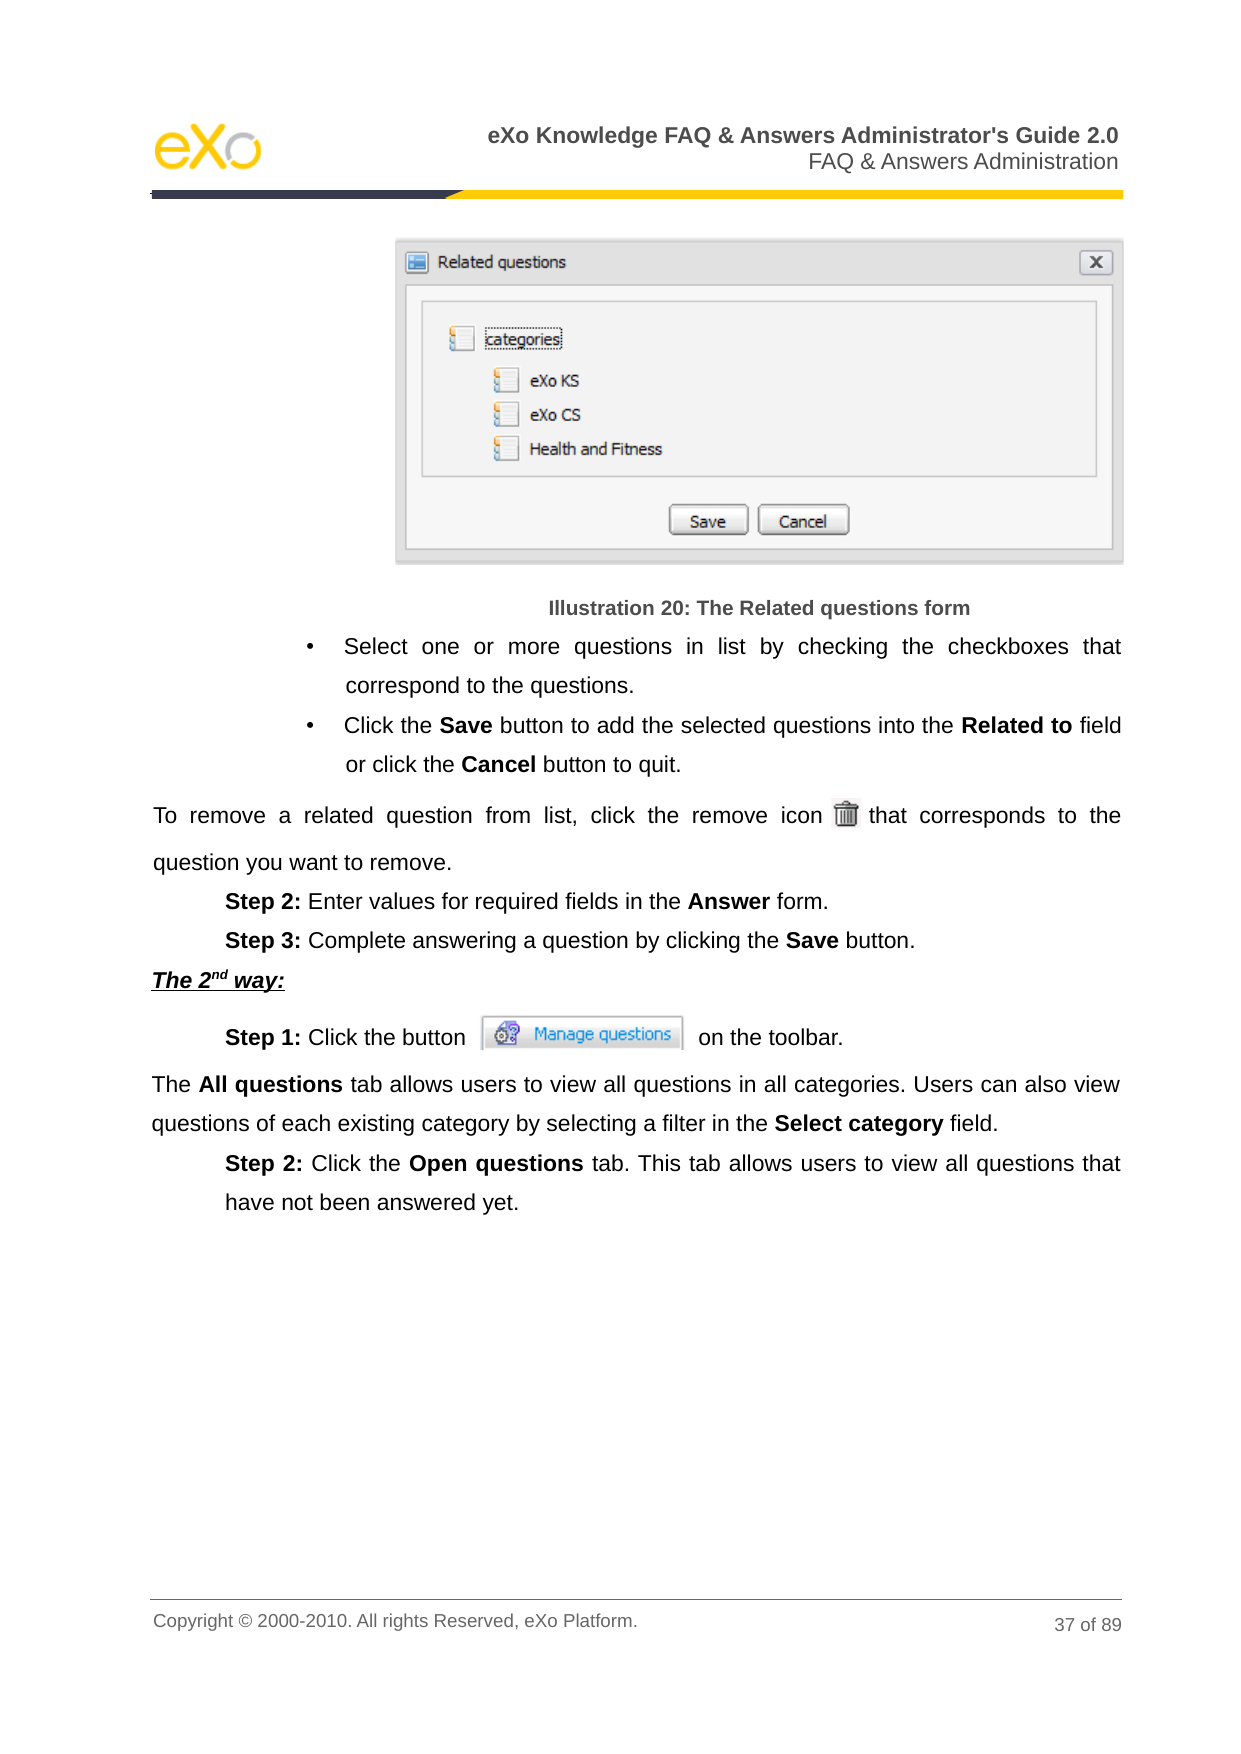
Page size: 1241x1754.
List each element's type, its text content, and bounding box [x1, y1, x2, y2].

picture [155, 123, 262, 170]
list Illustration 20: The Related questions form [395, 565, 1123, 620]
picture [395, 237, 1124, 565]
list Select one or more questions in list by checking the checkboxes that correspond to the questions. [306, 223, 1123, 699]
list The All questions tab allows users to view all questions in all categories. Users can also view questions of each existing category by selecting a filter in the Select category field. [114, 1071, 1122, 1136]
list Step 2: Click the Open questions tab. This tab allows users to view all questions that have not been answered yet. [187, 1149, 1122, 1215]
list Click the Save button to add the selected questions into the Related to field or click the Cancel button to quit. [306, 712, 1122, 778]
list The 2nd way: [114, 967, 1122, 993]
list Step 1: Click the button on the toolbar. [187, 1006, 1122, 1057]
list Step 3: Complete answering a question by clicking the Save button. [187, 927, 1122, 954]
list Step 2: Enter values for required fields in the Answer form. [187, 888, 1122, 914]
picture [831, 798, 862, 828]
picture [479, 1013, 685, 1050]
list To remove a related question from list, click the remove iconthat corresponds to the question you want to remove. [115, 791, 1122, 875]
picture [151, 190, 1124, 199]
